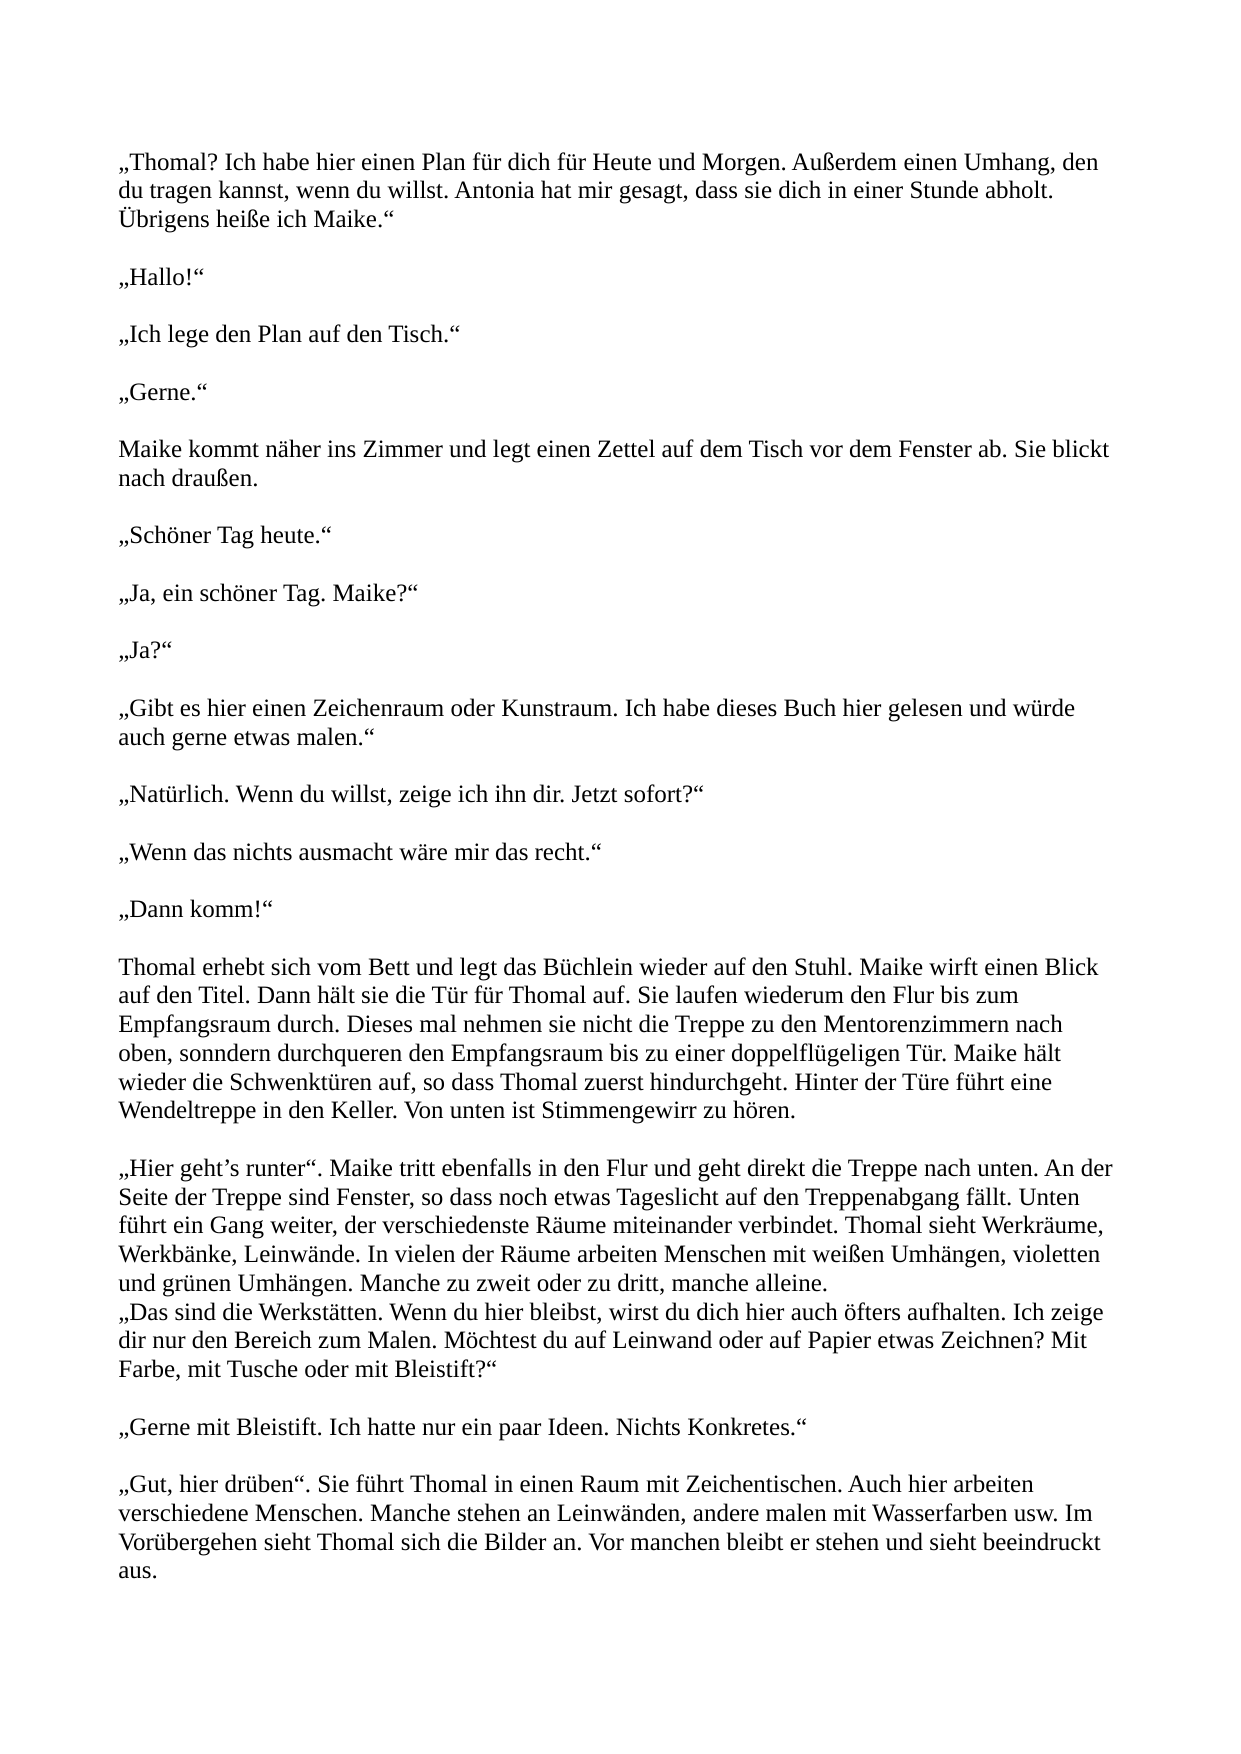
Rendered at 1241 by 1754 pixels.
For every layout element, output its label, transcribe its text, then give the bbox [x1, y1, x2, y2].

text „Schöner Tag heute.“ [118, 521, 1122, 549]
text „Wenn das nichts ausmacht wäre mir das recht.“ [118, 837, 1122, 866]
text „Natürlich. Wenn du willst, zeige ich ihn dir. Jetzt sofort?“ [118, 779, 1122, 808]
text „Thomal? Ich habe hier einen Plan für dich für Heute und Morgen. Außerdem einen Umhang, den du tragen kannst, wenn du willst. Antonia hat mir gesagt, dass sie dich in einer Stunde abholt. Übrigens heiße ich Maike.“ [118, 147, 1122, 233]
text „Hier geht’s runter“. Maike tritt ebenfalls in den Flur und geht direkt die Treppe nach unten. An der Seite der Treppe sind Fenster, so dass noch etwas Tageslicht auf den Treppenabgang fällt. Unten führt ein Gang weiter, der verschiedenste Räume miteinander verbindet. Thomal sieht Werkräume, Werkbänke, Leinwände. In vielen der Räume arbeiten Menschen mit weißen Umhängen, violetten und grünen Umhängen. Manche zu zweit oder zu dritt, manche alleine. [118, 1153, 1122, 1297]
text „Gibt es hier einen Zeichenraum oder Kunstraum. Ich habe dieses Buch hier gelesen und würde auch gerne etwas malen.“ [118, 693, 1122, 751]
text Maike kommt näher ins Zimmer und legt einen Zettel auf dem Tisch vor dem Fenster ab. Sie blickt nach draußen. [118, 434, 1122, 492]
text „Ja?“ [118, 636, 1122, 664]
text „Ja, ein schöner Tag. Maike?“ [118, 578, 1122, 607]
text „Dann komm!“ [118, 894, 1122, 923]
text „Ich lege den Plan auf den Tisch.“ [118, 319, 1122, 348]
text „Das sind die Werkstätten. Wenn du hier bleibst, wirst du dich hier auch öfters aufhalten. Ich zeige dir nur den Bereich zum Malen. Möchtest du auf Leinwand oder auf Papier etwas Zeichnen? Mit Farbe, mit Tusche oder mit Bleistift?“ [118, 1297, 1122, 1383]
text „Gerne.“ [118, 377, 1122, 406]
text „Gerne mit Bleistift. Ich hatte nur ein paar Ideen. Nichts Konkretes.“ [118, 1412, 1122, 1441]
text „Hallo!“ [118, 262, 1122, 291]
text Thomal erhebt sich vom Bett und legt das Büchlein wieder auf den Stuhl. Maike wirft einen Blick auf den Titel. Dann hält sie die Tür für Thomal auf. Sie laufen wiederum den Flur bis zum Empfangsraum durch. Dieses mal nehmen sie nicht die Treppe zu den Mentorenzimmern nach oben, sonndern durchqueren den Empfangsraum bis zu einer doppelflügeligen Tür. Maike hält wieder die Schwenktüren auf, so dass Thomal zuerst hindurchgeht. Hinter der Türe führt eine Wendeltreppe in den Keller. Von unten ist Stimmengewirr zu hören. [118, 952, 1122, 1124]
text „Gut, hier drüben“. Sie führt Thomal in einen Raum mit Zeichentischen. Auch hier arbeiten verschiedene Menschen. Manche stehen an Leinwänden, andere malen mit Wasserfarben usw. Im Vorübergehen sieht Thomal sich die Bilder an. Vor manchen bleibt er stehen und sieht beeindruckt aus. [118, 1469, 1122, 1584]
